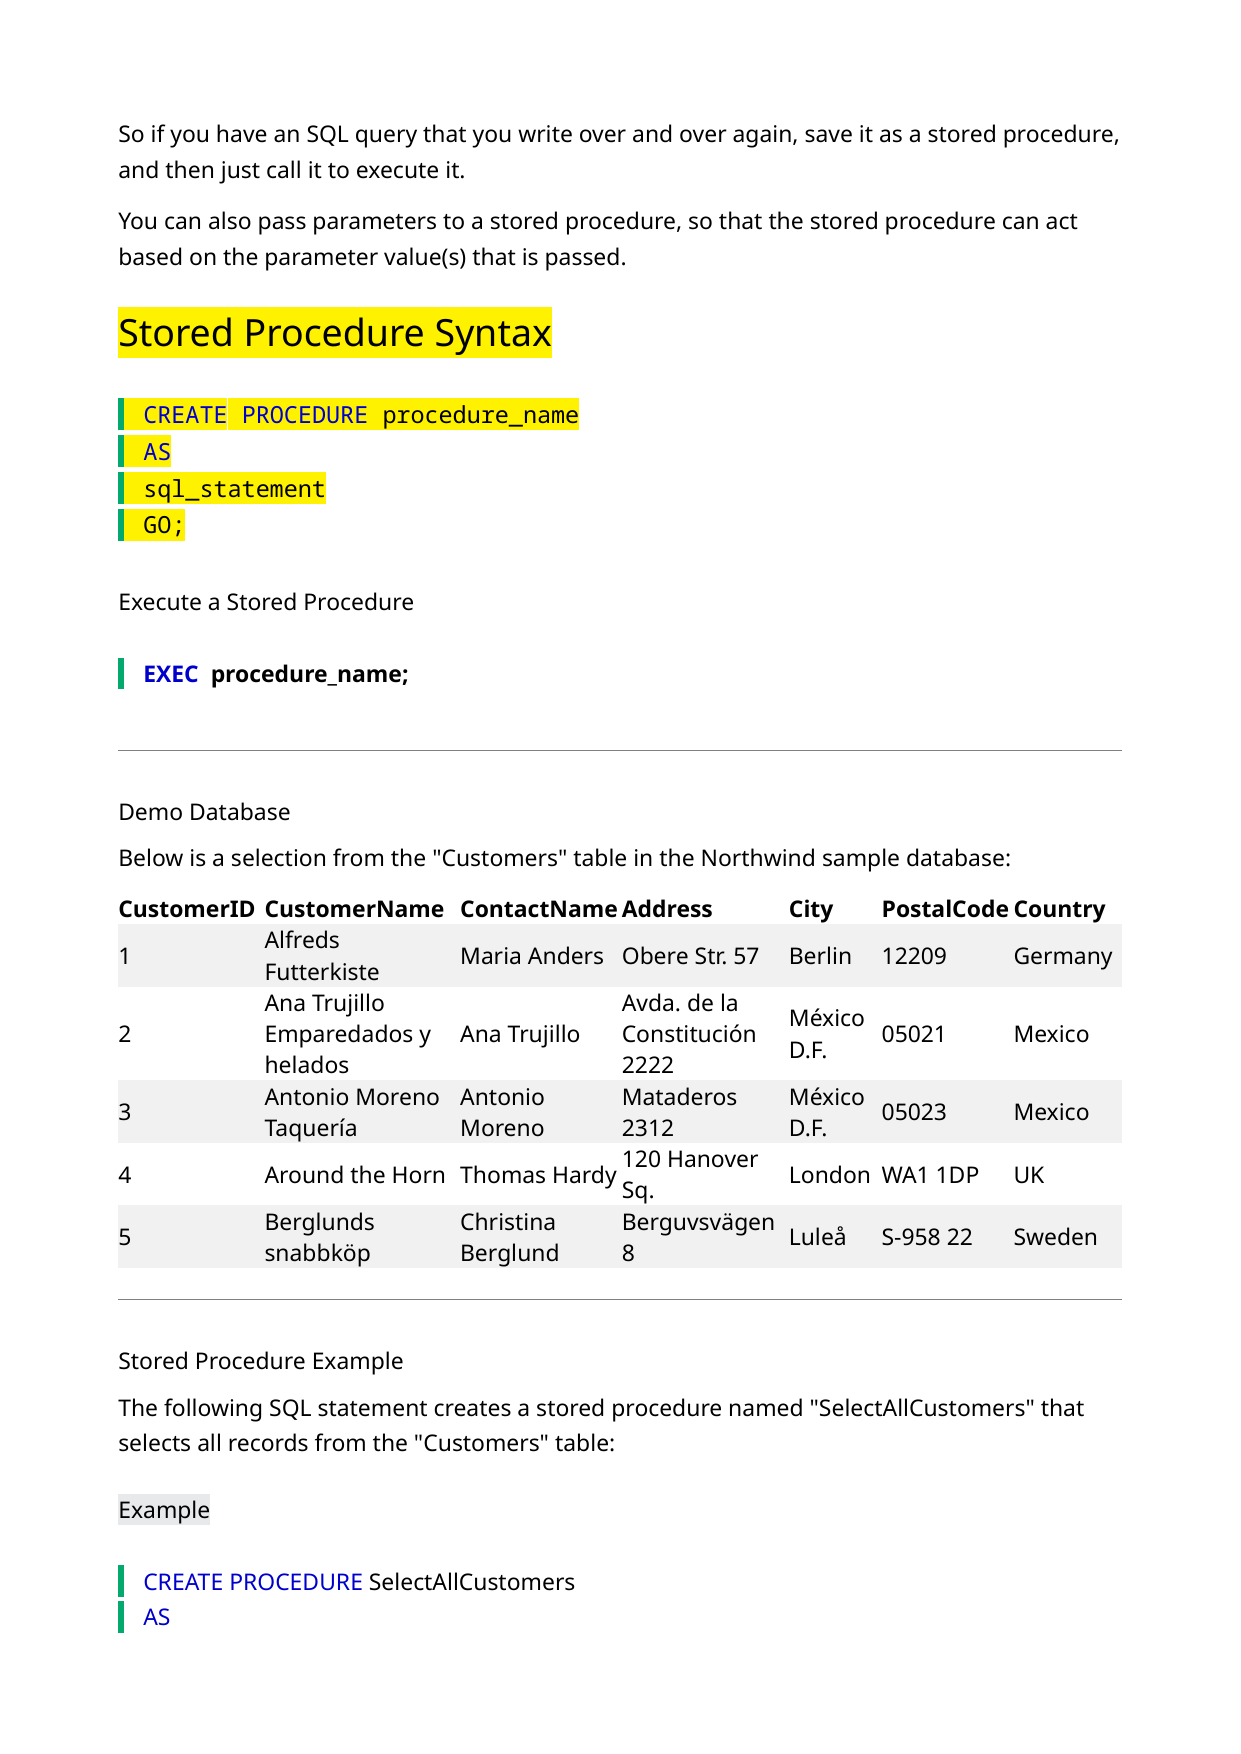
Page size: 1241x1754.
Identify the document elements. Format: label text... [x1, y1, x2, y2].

text You can also pass parameters to a stored procedure, so that the stored procedure can act based on the parameter value(s) that is passed. [118, 204, 1122, 272]
table_cell 1 [118, 924, 264, 987]
table_cell London [789, 1143, 881, 1205]
table_cell S-958 22 [881, 1205, 1013, 1268]
table_cell Germany [1013, 924, 1122, 987]
text CREATE PROCEDURE SelectAllCustomers AS [118, 1565, 1122, 1633]
text CREATE PROCEDURE procedure_name AS sql_statement GO; [118, 398, 1122, 541]
table_cell Mexico [1013, 987, 1122, 1080]
table_header Address [622, 893, 789, 924]
table_cell Maria Anders [460, 924, 622, 987]
table_cell 4 [118, 1143, 264, 1205]
table_cell Mataderos 2312 [622, 1080, 789, 1143]
table_cell México D.F. [789, 1080, 881, 1143]
subtitle Demo Database [118, 796, 1122, 827]
table_cell Christina Berglund [460, 1205, 622, 1268]
table_cell 05021 [881, 987, 1013, 1080]
table_cell Sweden [1013, 1205, 1122, 1268]
table_header CustomerID [118, 893, 264, 924]
table_cell 2 [118, 987, 264, 1080]
table_cell Berlin [789, 924, 881, 987]
table_cell 120 Hanover Sq. [622, 1143, 789, 1205]
table_cell UK [1013, 1143, 1122, 1205]
table_cell 5 [118, 1205, 264, 1268]
table_cell Berglunds snabbköp [264, 1205, 460, 1268]
table_cell Antonio Moreno Taquería [264, 1080, 460, 1143]
table_cell México D.F. [789, 987, 881, 1080]
table_cell Obere Str. 57 [622, 924, 789, 987]
table_cell Around the Horn [264, 1143, 460, 1205]
table_header City [789, 893, 881, 924]
table_cell 12209 [881, 924, 1013, 987]
table_cell Avda. de la Constitución 2222 [622, 987, 789, 1080]
table_header Country [1013, 893, 1122, 924]
subtitle Execute a Stored Procedure [118, 586, 1122, 617]
subtitle Example [118, 1493, 1122, 1525]
table_cell Ana Trujillo [460, 987, 622, 1080]
table_cell Berguvsvägen 8 [622, 1205, 789, 1268]
table_cell Alfreds Futterkiste [264, 924, 460, 987]
table_cell Thomas Hardy [460, 1143, 622, 1205]
text So if you have an SQL query that you write over and over again, save it as a stored procedure, and then just call it to execute it. [118, 118, 1122, 185]
table_header ContactName [460, 893, 622, 924]
table_cell Antonio Moreno [460, 1080, 622, 1143]
text Below is a selection from the "Customers" table in the Northwind sample database: [118, 842, 1122, 874]
table_header PostalCode [881, 893, 1013, 924]
subtitle Stored Procedure Example [118, 1344, 1122, 1376]
table_cell WA1 1DP [881, 1143, 1013, 1205]
subtitle Stored Procedure Syntax [118, 307, 1122, 358]
table_cell Luleå [789, 1205, 881, 1268]
table_cell 05023 [881, 1080, 1013, 1143]
text EXEC procedure_name; [124, 658, 1122, 689]
table_cell 3 [118, 1080, 264, 1143]
table_cell Ana Trujillo Emparedados y helados [264, 987, 460, 1080]
text The following SQL statement creates a stored procedure named "SelectAllCustomers" that selects all records from the "Customers" table: [118, 1391, 1122, 1459]
table_cell Mexico [1013, 1080, 1122, 1143]
table_header CustomerName [264, 893, 460, 924]
